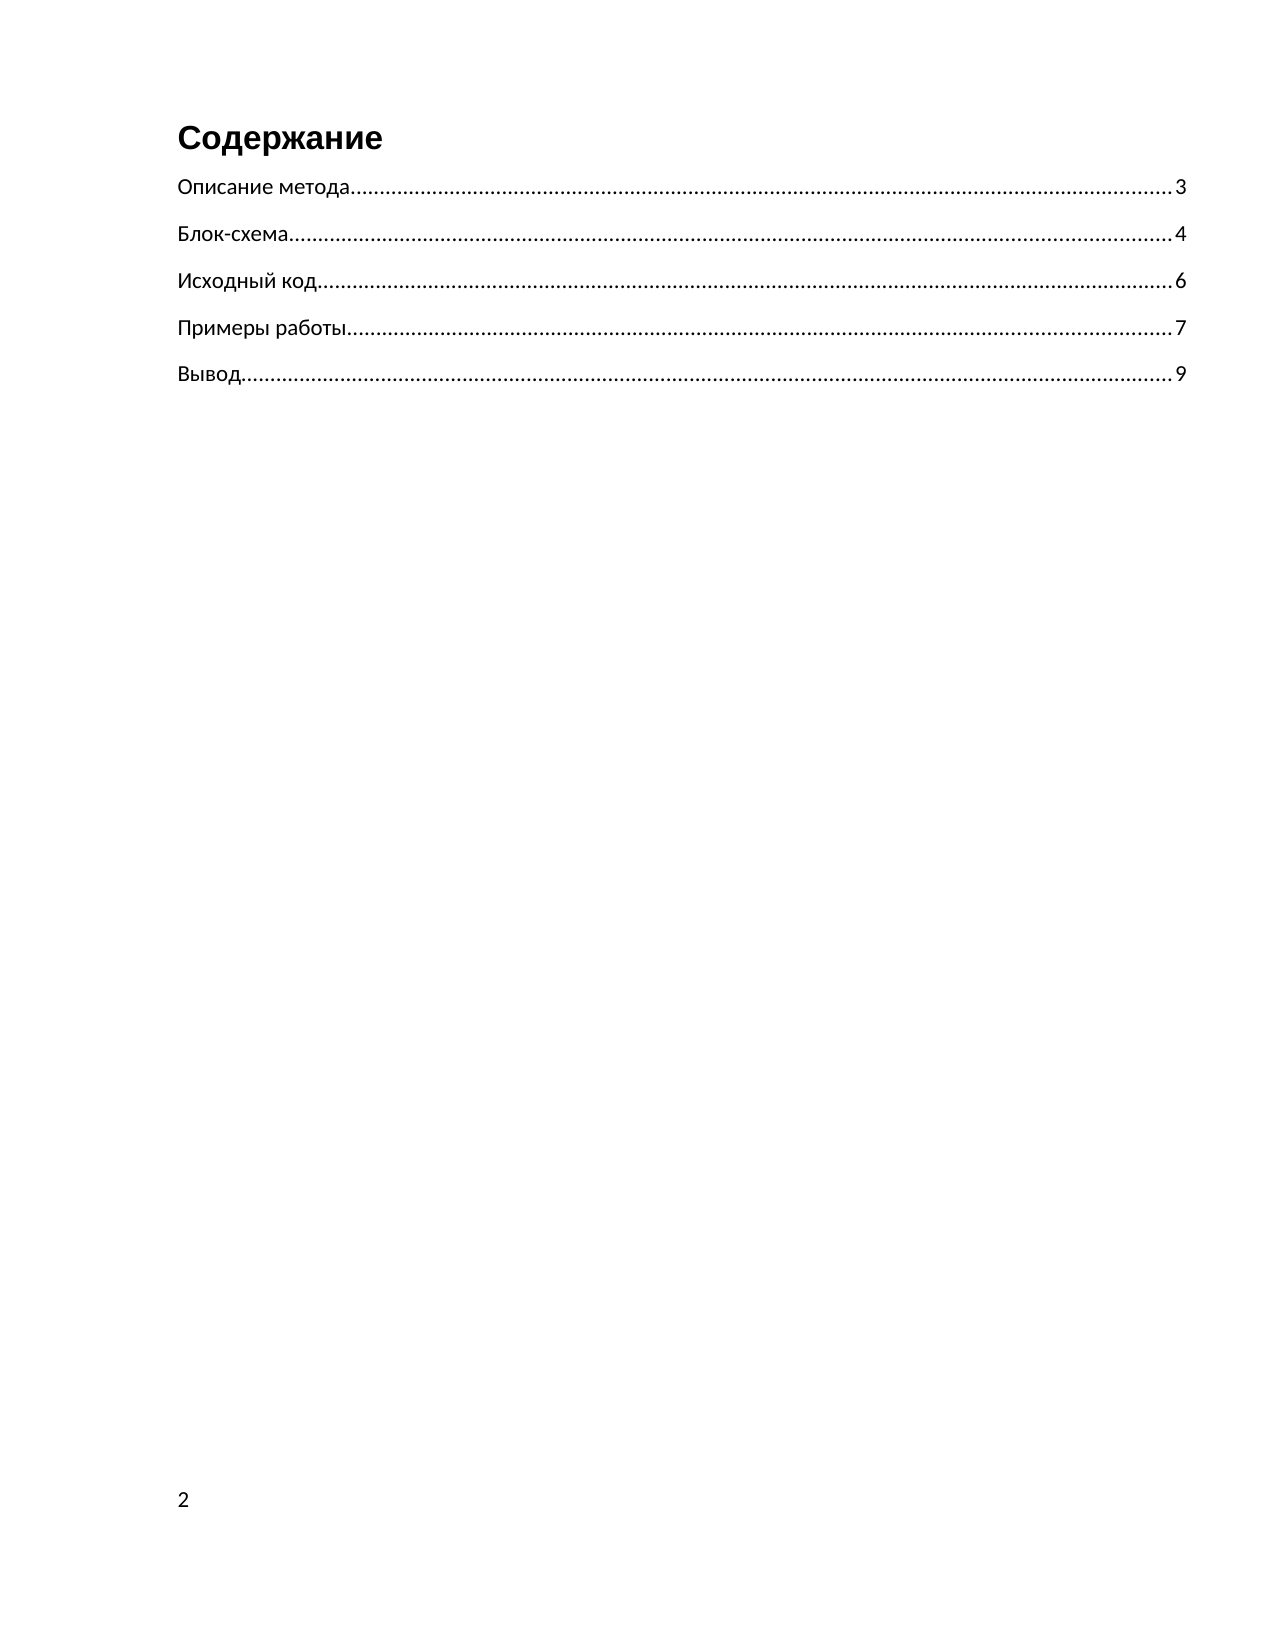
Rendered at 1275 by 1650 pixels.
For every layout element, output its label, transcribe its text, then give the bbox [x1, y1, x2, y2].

text Блок-схема 4 [177, 219, 1186, 247]
subtitle Содержание [177, 118, 1186, 157]
text Вывод 9 [177, 359, 1186, 388]
text Примеры работы 7 [177, 313, 1186, 341]
text Исходный код 6 [177, 266, 1186, 294]
text Описание метода 3 [177, 172, 1186, 200]
